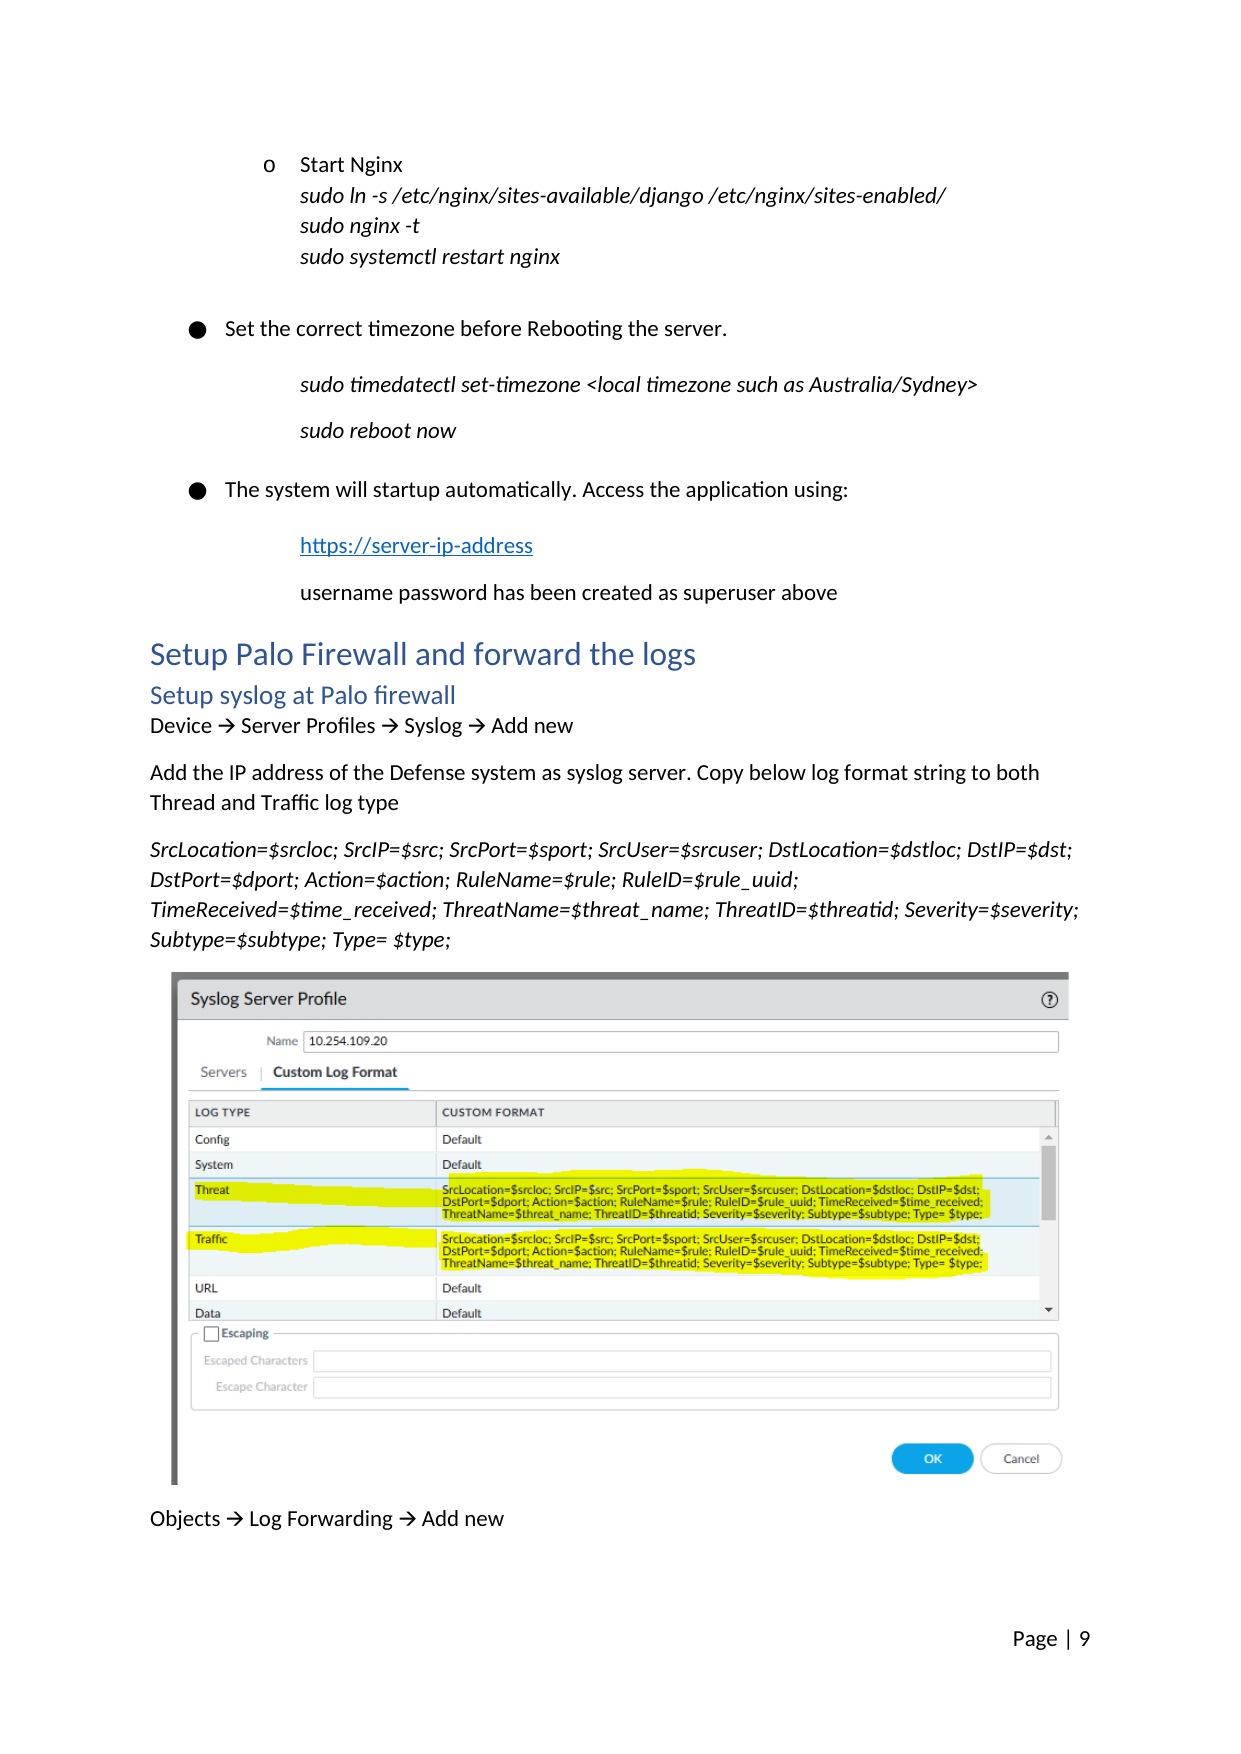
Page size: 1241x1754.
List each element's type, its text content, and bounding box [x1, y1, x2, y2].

list Start Nginx [262, 150, 1090, 179]
text https://server-ip-address [300, 531, 1090, 559]
text Device 🡪 Server Profiles 🡪 Syslog 🡪 Add new [150, 711, 1090, 739]
text sudo timedatectl set-timezone <local timezone such as Australia/Sydney> [300, 370, 1090, 398]
text sudo reboot now [300, 417, 1090, 444]
text Objects 🡪 Log Forwarding 🡪 Add new [150, 1504, 1090, 1532]
text sudo nginx -t sudo systemctl restart nginx [300, 212, 1090, 270]
text username password has been created as superuser above [300, 578, 1090, 606]
subtitle Setup Palo Firewall and forward the logs [150, 633, 1090, 674]
text Add the IP address of the Defense system as syslog server. Copy below log format string to both Thread and Traffic log type [150, 758, 1090, 816]
subtitle Setup syslog at Palo firewall [150, 678, 1090, 711]
list The system will startup automatically. Access the application using: [187, 463, 1090, 510]
text sudo ln -s /etc/nginx/sites-available/django /etc/nginx/sites-enabled/ [300, 181, 1090, 209]
list Set the correct timezone before Rebooting the server. [187, 302, 1090, 349]
text SrcLocation=$srcloc; SrcIP=$src; SrcPort=$sport; SrcUser=$srcuser; DstLocation=$dstloc; DstIP=$dst; DstPort=$dport; Action=$action; RuleName=$rule; RuleID=$rule_uuid; TimeReceived=$time_received; ThreatName=$threat_name; ThreatID=$threatid; Severity=$severity; Subtype=$subtype; Type= $type; [150, 835, 1090, 953]
picture [171, 972, 1069, 1485]
